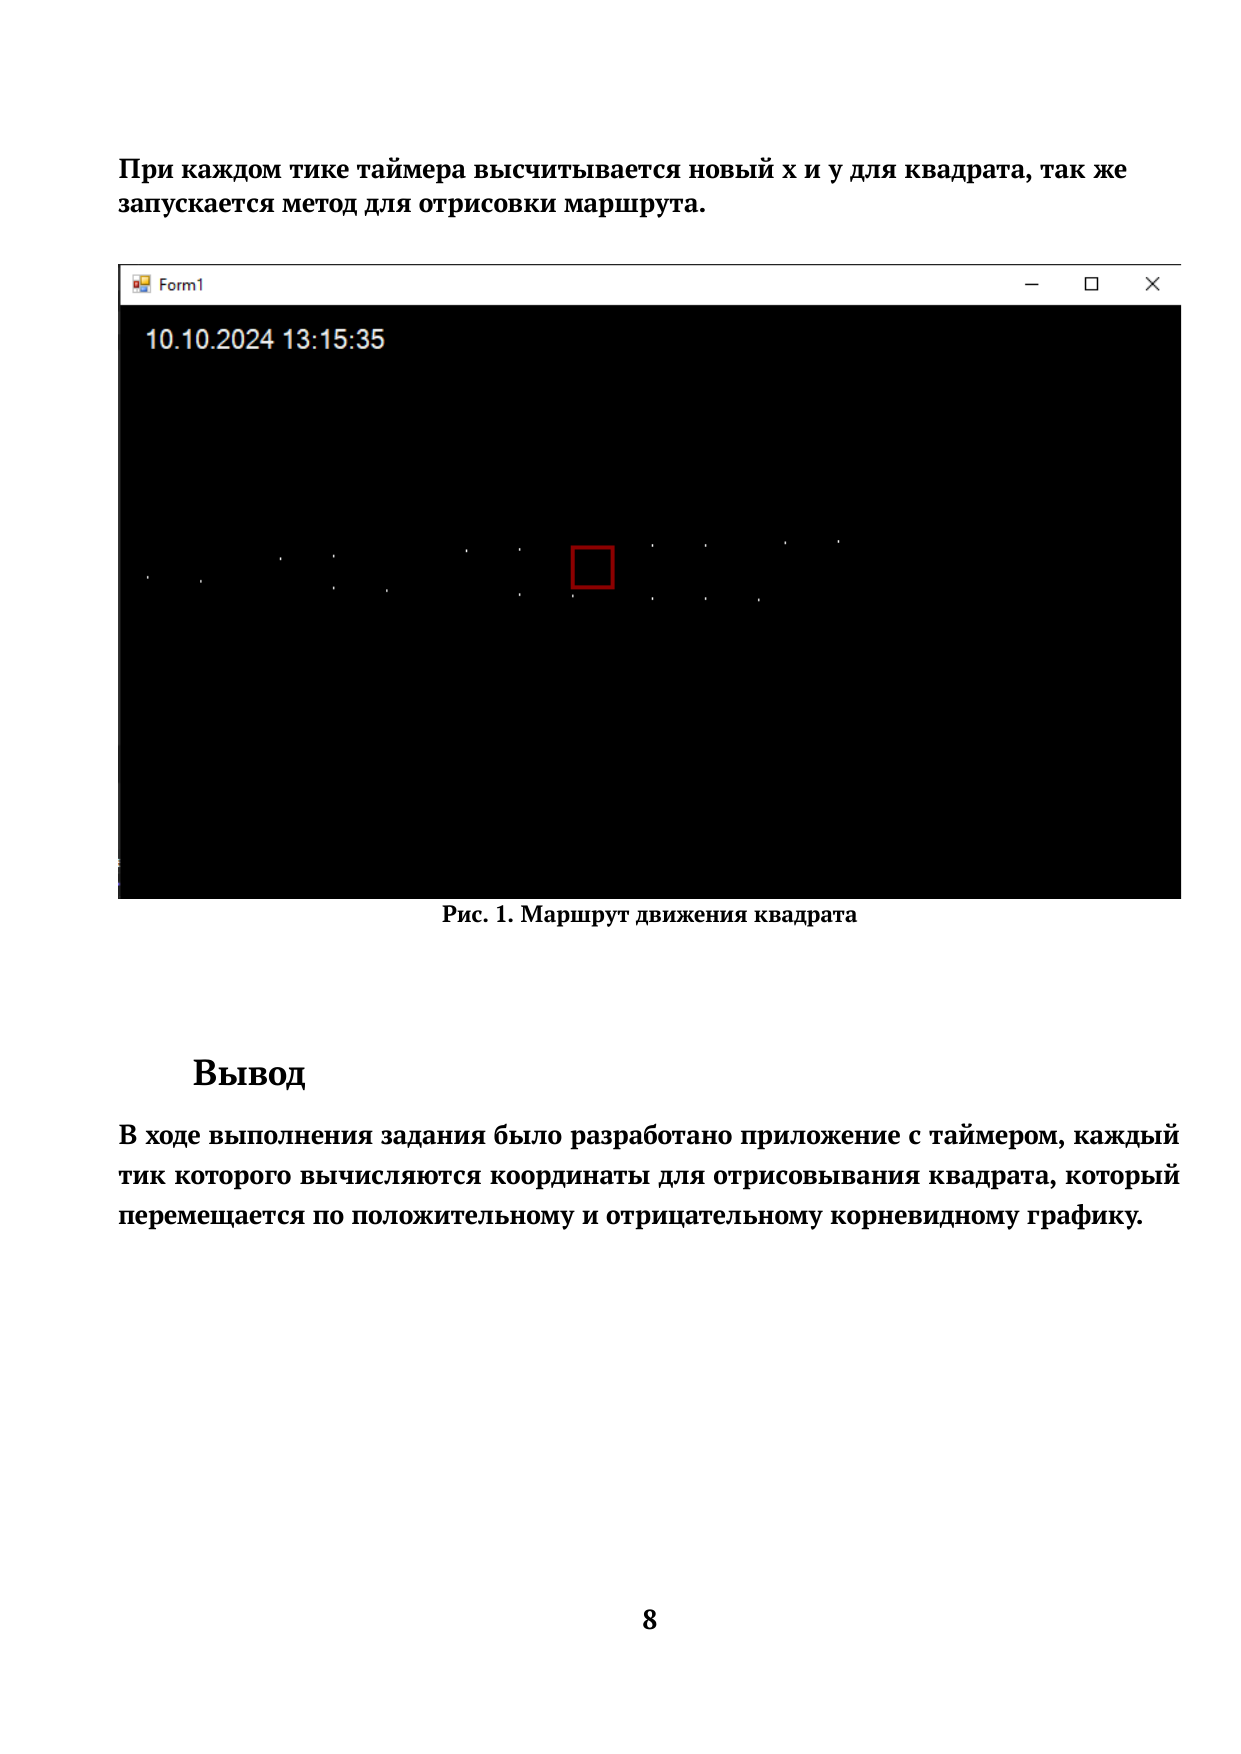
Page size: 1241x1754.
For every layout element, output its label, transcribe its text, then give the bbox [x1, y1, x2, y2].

subtitle Вывод [192, 1049, 1181, 1093]
picture [118, 264, 1182, 899]
text Рис. 1. Маршрут движения квадрата [118, 899, 1181, 928]
text При каждом тике таймера высчитывается новый x и y для квадрата, так же запускается метод для отрисовки маршрута. [118, 152, 1181, 219]
text В ходе выполнения задания было разработано приложение с таймером, каждый тик которого вычисляются координаты для отрисовывания квадрата, который перемещается по положительному и отрицательному корневидному графику. [118, 1117, 1181, 1231]
